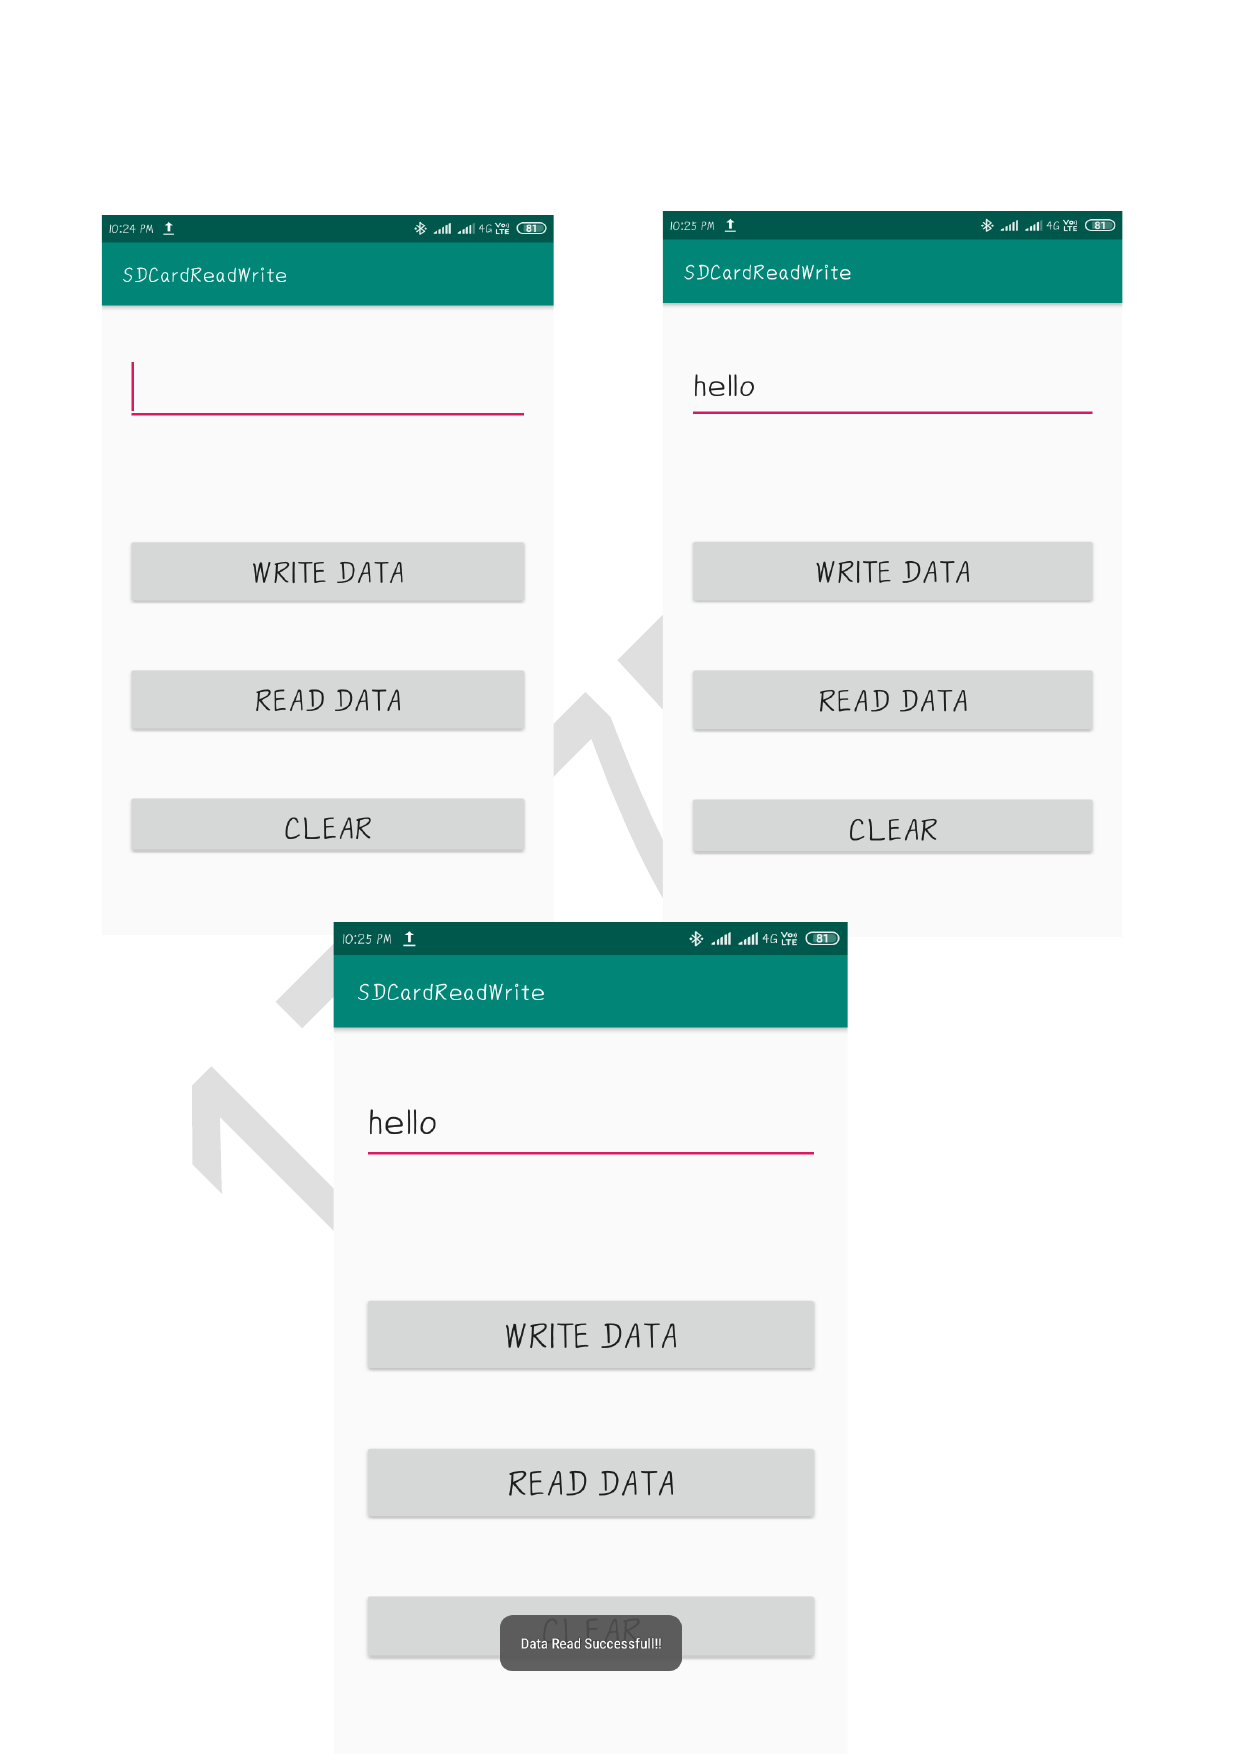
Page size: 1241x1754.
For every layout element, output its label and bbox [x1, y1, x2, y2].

picture [101, 211, 1123, 1754]
